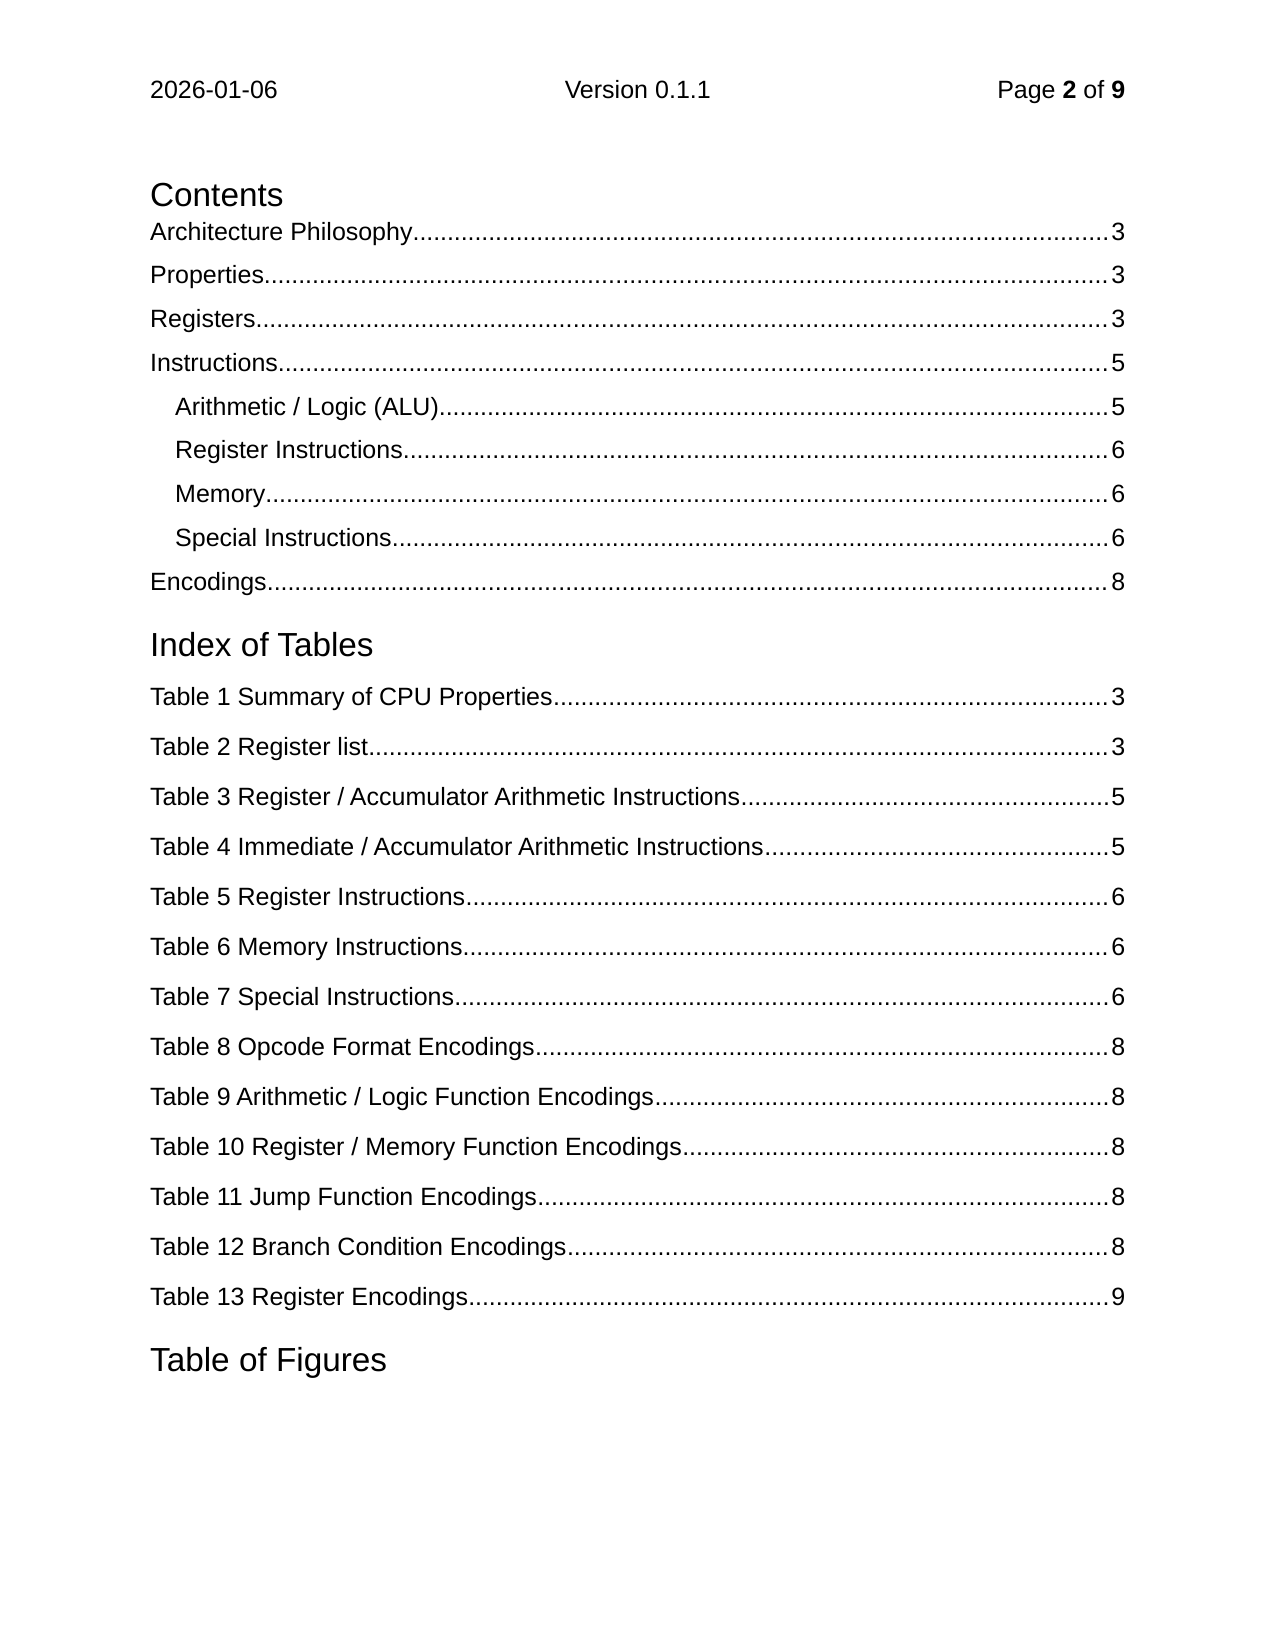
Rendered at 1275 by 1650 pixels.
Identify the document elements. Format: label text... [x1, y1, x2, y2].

text Register Instructions 6 [175, 435, 1125, 464]
text Table 4 Immediate / Accumulator Arithmetic Instructions 5 [150, 832, 1125, 861]
text Properties 3 [150, 260, 1125, 289]
text Architecture Philosophy 3 [150, 216, 1125, 245]
text Instructions 5 [150, 348, 1125, 376]
text Table 10 Register / Memory Function Encodings 8 [150, 1132, 1125, 1161]
text Registers 3 [150, 304, 1125, 333]
text Table 2 Register list 3 [150, 732, 1125, 761]
text Table 8 Opcode Format Encodings 8 [150, 1032, 1125, 1061]
subtitle Index of Tables [150, 625, 1125, 663]
text Table 6 Memory Instructions 6 [150, 932, 1125, 961]
subtitle Contents [150, 175, 1125, 213]
text Table 11 Jump Function Encodings 8 [150, 1182, 1125, 1211]
text Special Instructions 6 [175, 523, 1125, 551]
text Table 12 Branch Condition Encodings 8 [150, 1232, 1125, 1261]
text Table 13 Register Encodings 9 [150, 1282, 1125, 1311]
text Table 9 Arithmetic / Logic Function Encodings 8 [150, 1082, 1125, 1111]
subtitle Table of Figures [150, 1340, 1125, 1379]
text Table 3 Register / Accumulator Arithmetic Instructions 5 [150, 782, 1125, 811]
text Arithmetic / Logic (ALU) 5 [175, 391, 1125, 420]
text Encodings 8 [150, 566, 1125, 595]
text Table 7 Special Instructions 6 [150, 982, 1125, 1011]
text Table 1 Summary of CPU Properties 3 [150, 682, 1125, 711]
text Table 5 Register Instructions 6 [150, 882, 1125, 911]
text Memory 6 [175, 479, 1125, 508]
